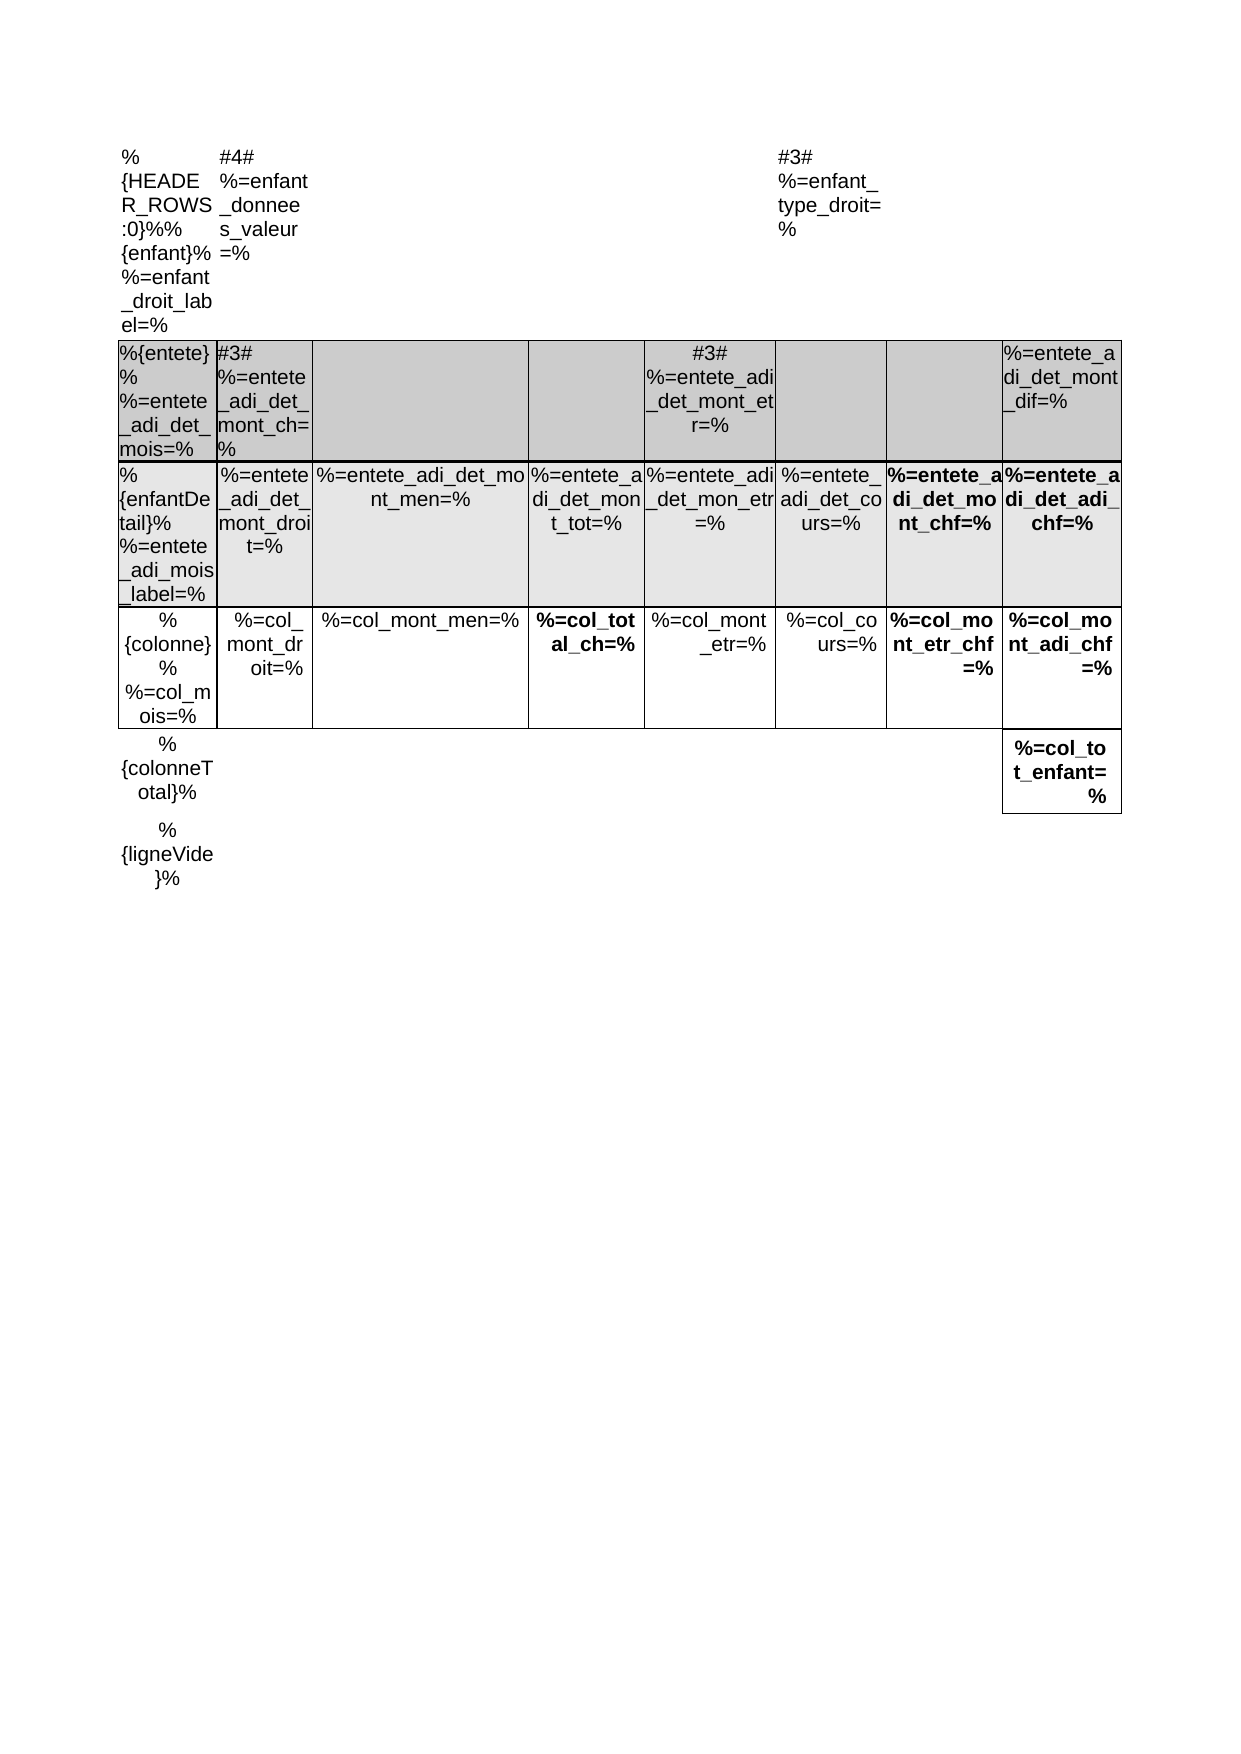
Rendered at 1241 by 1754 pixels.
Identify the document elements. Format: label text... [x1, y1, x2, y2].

table_cell %{enfantDetail}%%=entete_adi_mois_label=% [119, 463, 216, 606]
table_header [528, 142, 644, 339]
table_cell [644, 729, 775, 814]
table_cell #3#%=entete_adi_det_mont_ch=% [218, 341, 312, 460]
table_cell %{colonneTotal}% [118, 729, 216, 814]
table_cell %=entete_adi_det_cours=% [776, 463, 886, 606]
table_cell [887, 341, 1002, 460]
table_cell [529, 341, 644, 460]
table_cell %=entete_adi_det_mont_droit=% [218, 463, 312, 606]
table_header [644, 142, 775, 339]
table_cell %=col_cours=% [776, 608, 886, 728]
table_cell %{colonne}%%=col_mois=% [119, 608, 216, 728]
table_header #4#%=enfant_donnees_valeur=% [216, 142, 312, 339]
table_cell %=entete_adi_det_mont_dif=% [1003, 341, 1121, 460]
table_header [886, 142, 1002, 339]
table_cell %=entete_adi_det_mon_etr=% [645, 463, 775, 606]
table_header [312, 142, 528, 339]
table_cell [776, 341, 886, 460]
table_cell [528, 729, 644, 814]
table_cell [775, 815, 886, 892]
table_cell %=col_mont_adi_chf=% [1003, 608, 1121, 728]
table_cell [312, 815, 528, 892]
table_cell %{ligneVide}% [118, 815, 216, 892]
table_cell [886, 729, 1002, 814]
table_header %{HEADER_ROWS:0}%%{enfant}%%=enfant_droit_label=% [118, 142, 216, 339]
table_cell %=entete_adi_det_mont_tot=% [529, 463, 644, 606]
table_header [1002, 142, 1122, 339]
table_cell %=entete_adi_det_mont_men=% [313, 463, 528, 606]
table_cell %=col_mont_etr_chf=% [887, 608, 1002, 728]
table_cell [644, 815, 775, 892]
table_cell [216, 729, 312, 814]
table_cell [528, 815, 644, 892]
table_cell %=col_mont_etr=% [645, 608, 775, 728]
table_cell %=col_mont_men=% [313, 608, 528, 728]
table_cell [886, 815, 1002, 892]
table_cell %=entete_adi_det_adi_chf=% [1003, 463, 1121, 606]
table_cell %=entete_adi_det_mont_chf=% [887, 463, 1002, 606]
table_cell [775, 729, 886, 814]
table_cell %=col_total_ch=% [529, 608, 644, 728]
table_cell %=col_mont_droit=% [218, 608, 312, 728]
table_cell [1002, 815, 1122, 892]
table_cell %=col_tot_enfant=% [1003, 730, 1121, 813]
table_cell [312, 729, 528, 814]
table_cell [216, 815, 312, 892]
table_cell [313, 341, 528, 460]
table_cell %{entete}%%=entete_adi_det_mois=% [119, 341, 216, 460]
table_cell #3#%=entete_adi_det_mont_etr=% [645, 341, 775, 460]
table_header #3#%=enfant_type_droit=% [775, 142, 886, 339]
